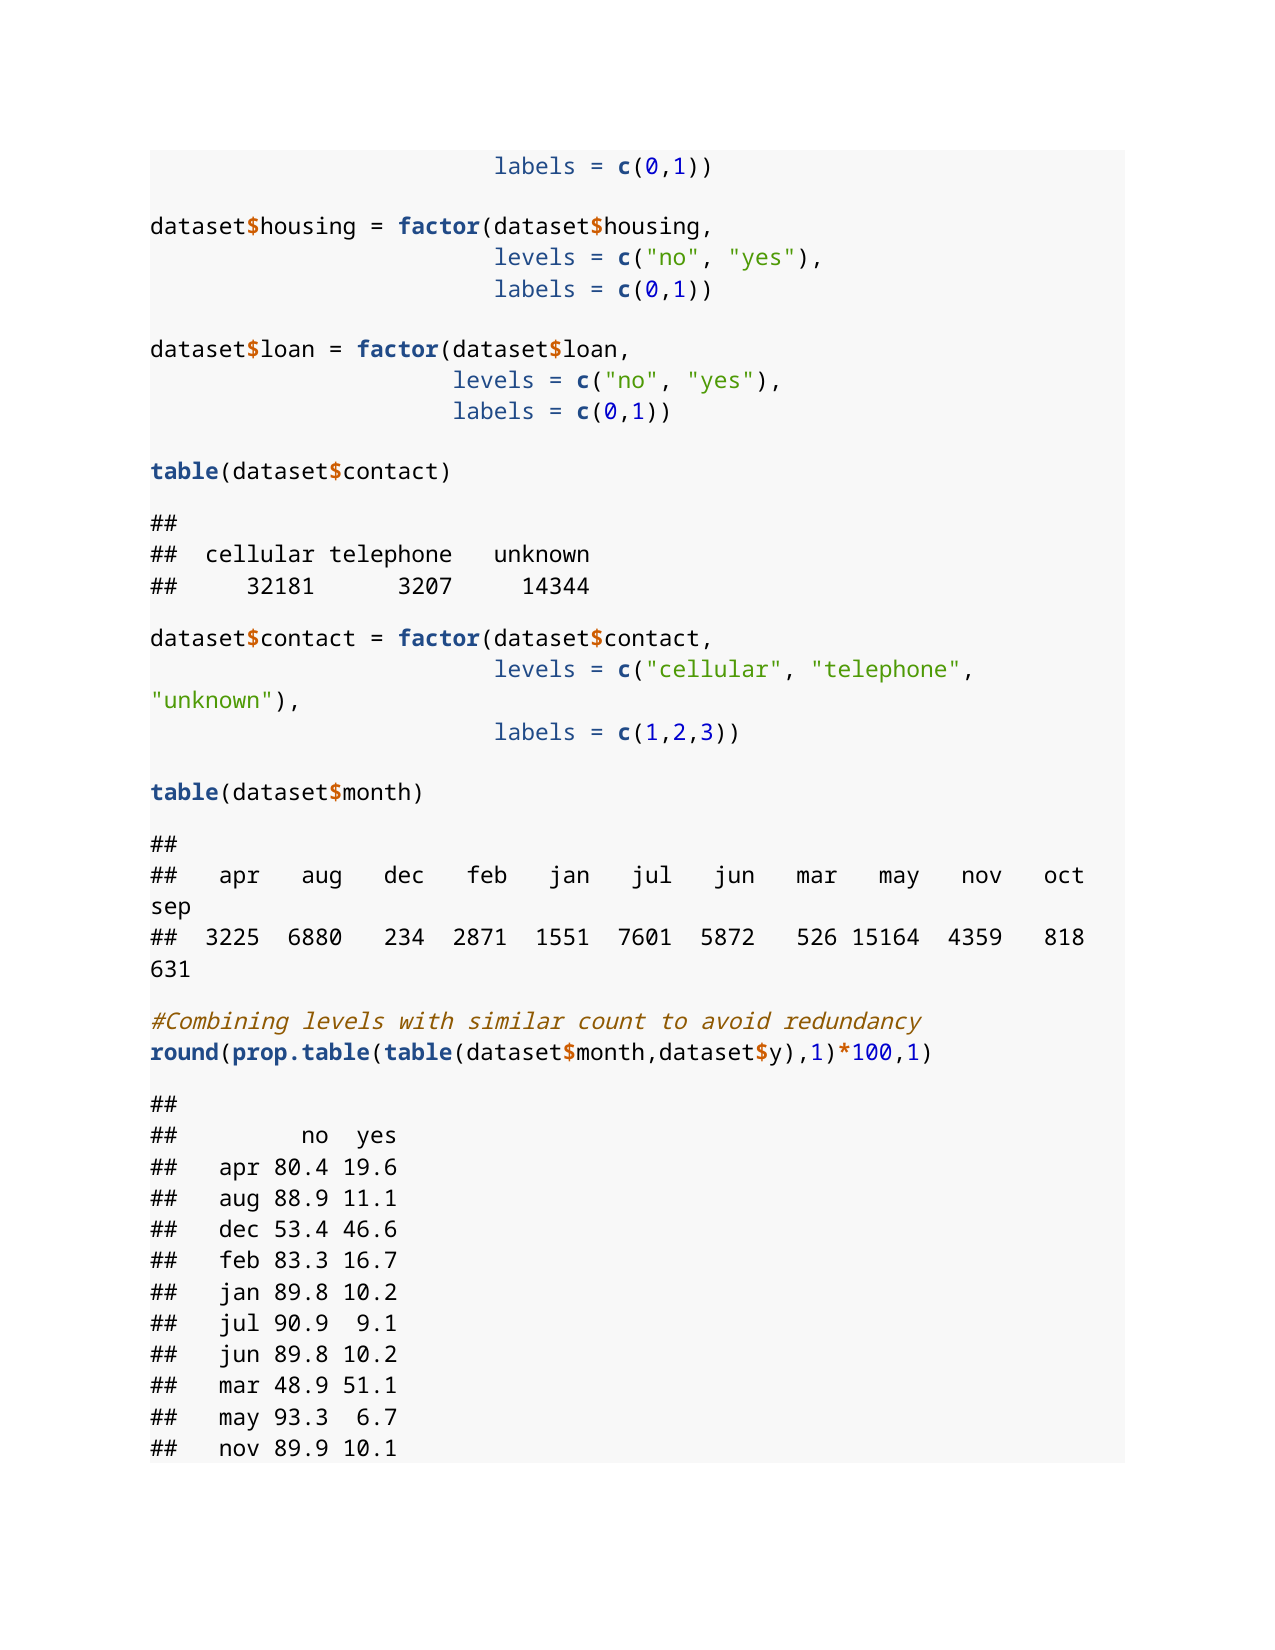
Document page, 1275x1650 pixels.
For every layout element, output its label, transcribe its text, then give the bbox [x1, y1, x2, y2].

text labels = c(0,1)) dataset$housing = factor(dataset$housing, levels = c("no", "yes"), labels = c(0,1)) dataset$loan = factor(dataset$loan, levels = c("no", "yes"), labels = c(0,1)) table(dataset$contact) [150, 150, 1125, 486]
text ## ## no yes ## apr 80.4 19.6 ## aug 88.9 11.1 ## dec 53.4 46.6 ## feb 83.3 16.7 ## jan 89.8 10.2 ## jul 90.9 9.1 ## jun 89.8 10.2 ## mar 48.9 51.1 ## may 93.3 6.7 ## nov 89.9 10.1 [150, 1088, 1125, 1463]
text ## ## cellular telephone unknown ## 32181 3207 14344 [150, 507, 1125, 601]
text dataset$contact = factor(dataset$contact, levels = c("cellular", "telephone", "unknown"), labels = c(1,2,3)) table(dataset$month) [150, 622, 1125, 807]
text #Combining levels with similar count to avoid redundancy round(prop.table(table(dataset$month,dataset$y),1)*100,1) [150, 1004, 1125, 1067]
text ## ## apr aug dec feb jan jul jun mar may nov oct sep ## 3225 6880 234 2871 1551 7601 5872 526 15164 4359 818 631 [150, 827, 1125, 984]
